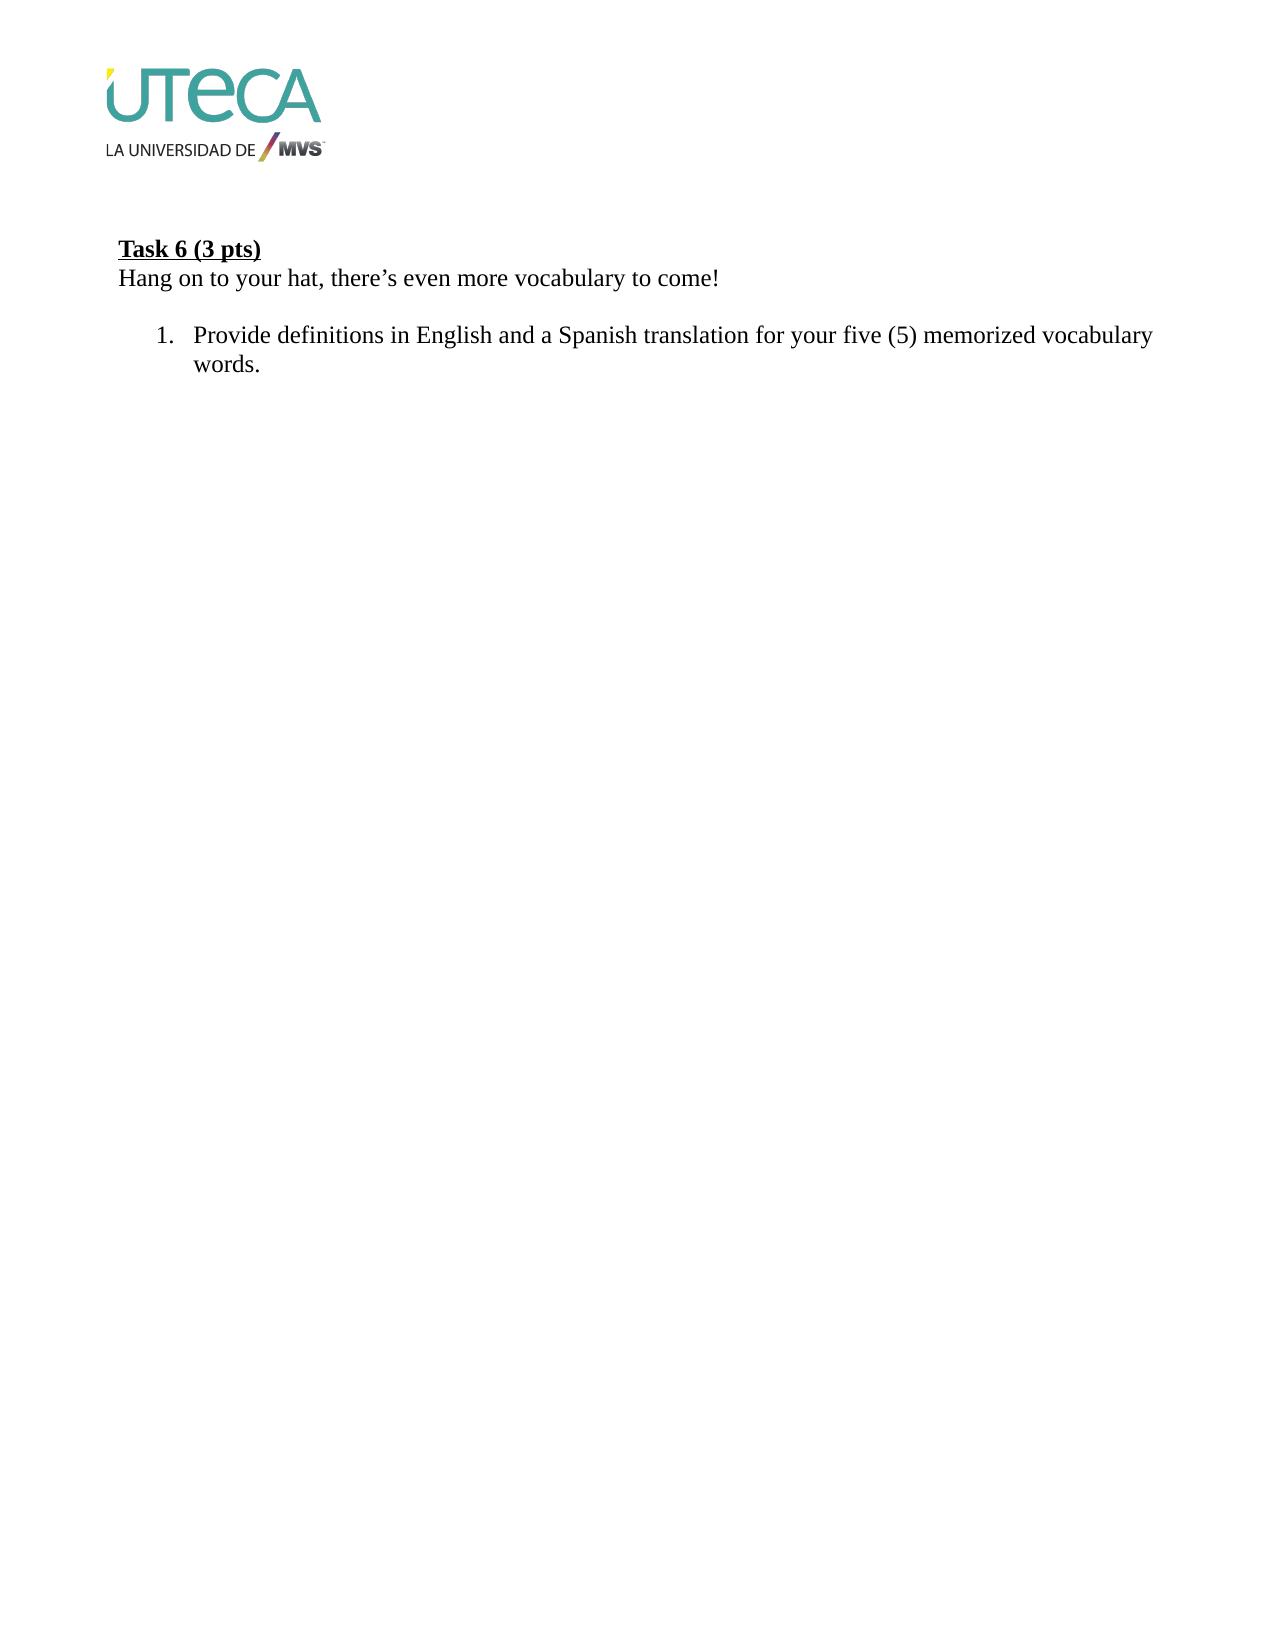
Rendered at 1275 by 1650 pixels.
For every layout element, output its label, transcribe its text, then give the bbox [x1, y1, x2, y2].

list Provide definitions in English and a Spanish translation for your five (5) memorized vocabulary words. [156, 320, 1157, 378]
picture [104, 64, 328, 166]
text Task 6 (3 pts) [118, 234, 1157, 263]
text Hang on to your hat, there’s even more vocabulary to come! [118, 263, 1157, 291]
